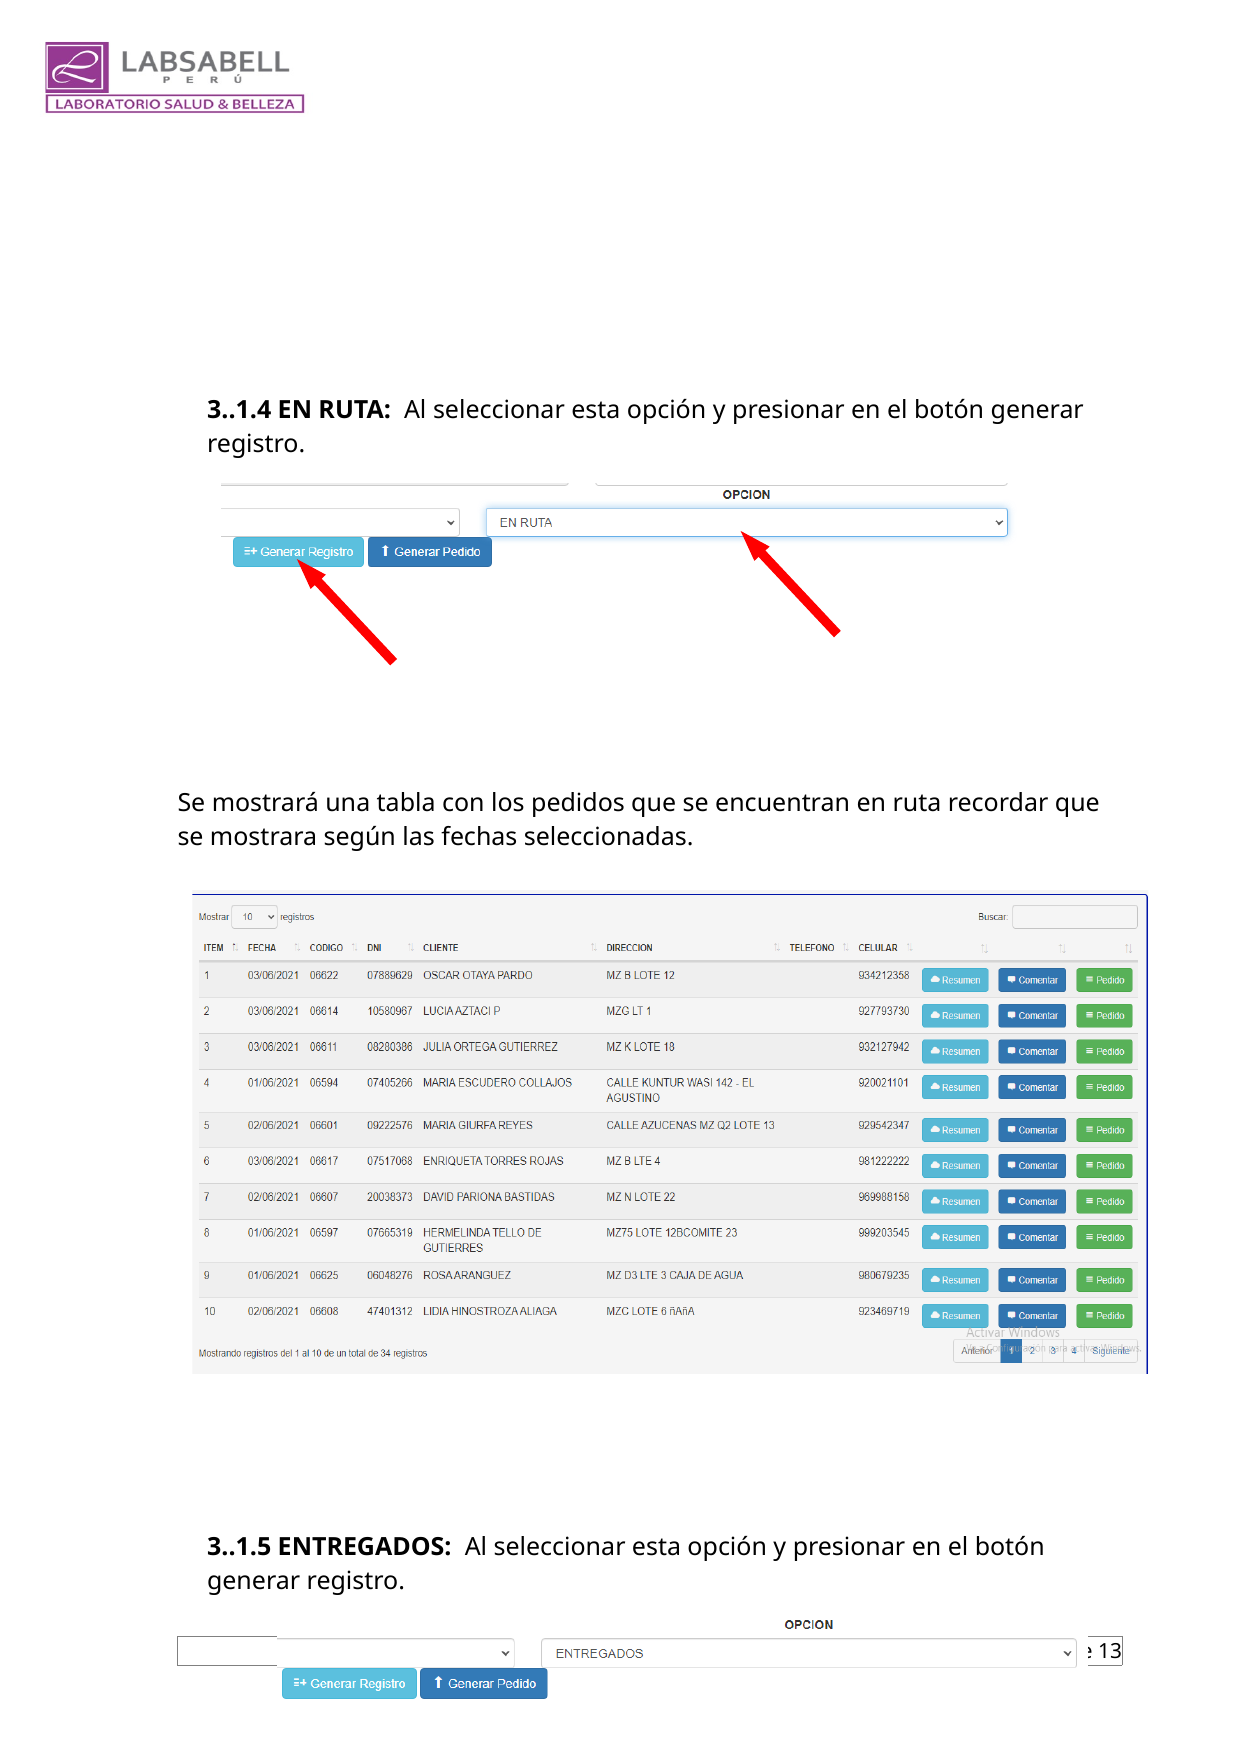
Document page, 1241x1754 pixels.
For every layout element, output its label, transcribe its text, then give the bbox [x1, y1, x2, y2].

text 3..1.5 ENTREGADOS: Al seleccionar esta opción y presionar en el botón generar registro. [207, 1529, 1122, 1597]
text 3..1.4 EN RUTA: Al seleccionar esta opción y presionar en el botón generar registro. [207, 392, 1122, 460]
text Se mostrará una tabla con los pedidos que se encuentran en ruta recordar que se mostrara según las fechas seleccionadas. [177, 785, 1122, 853]
